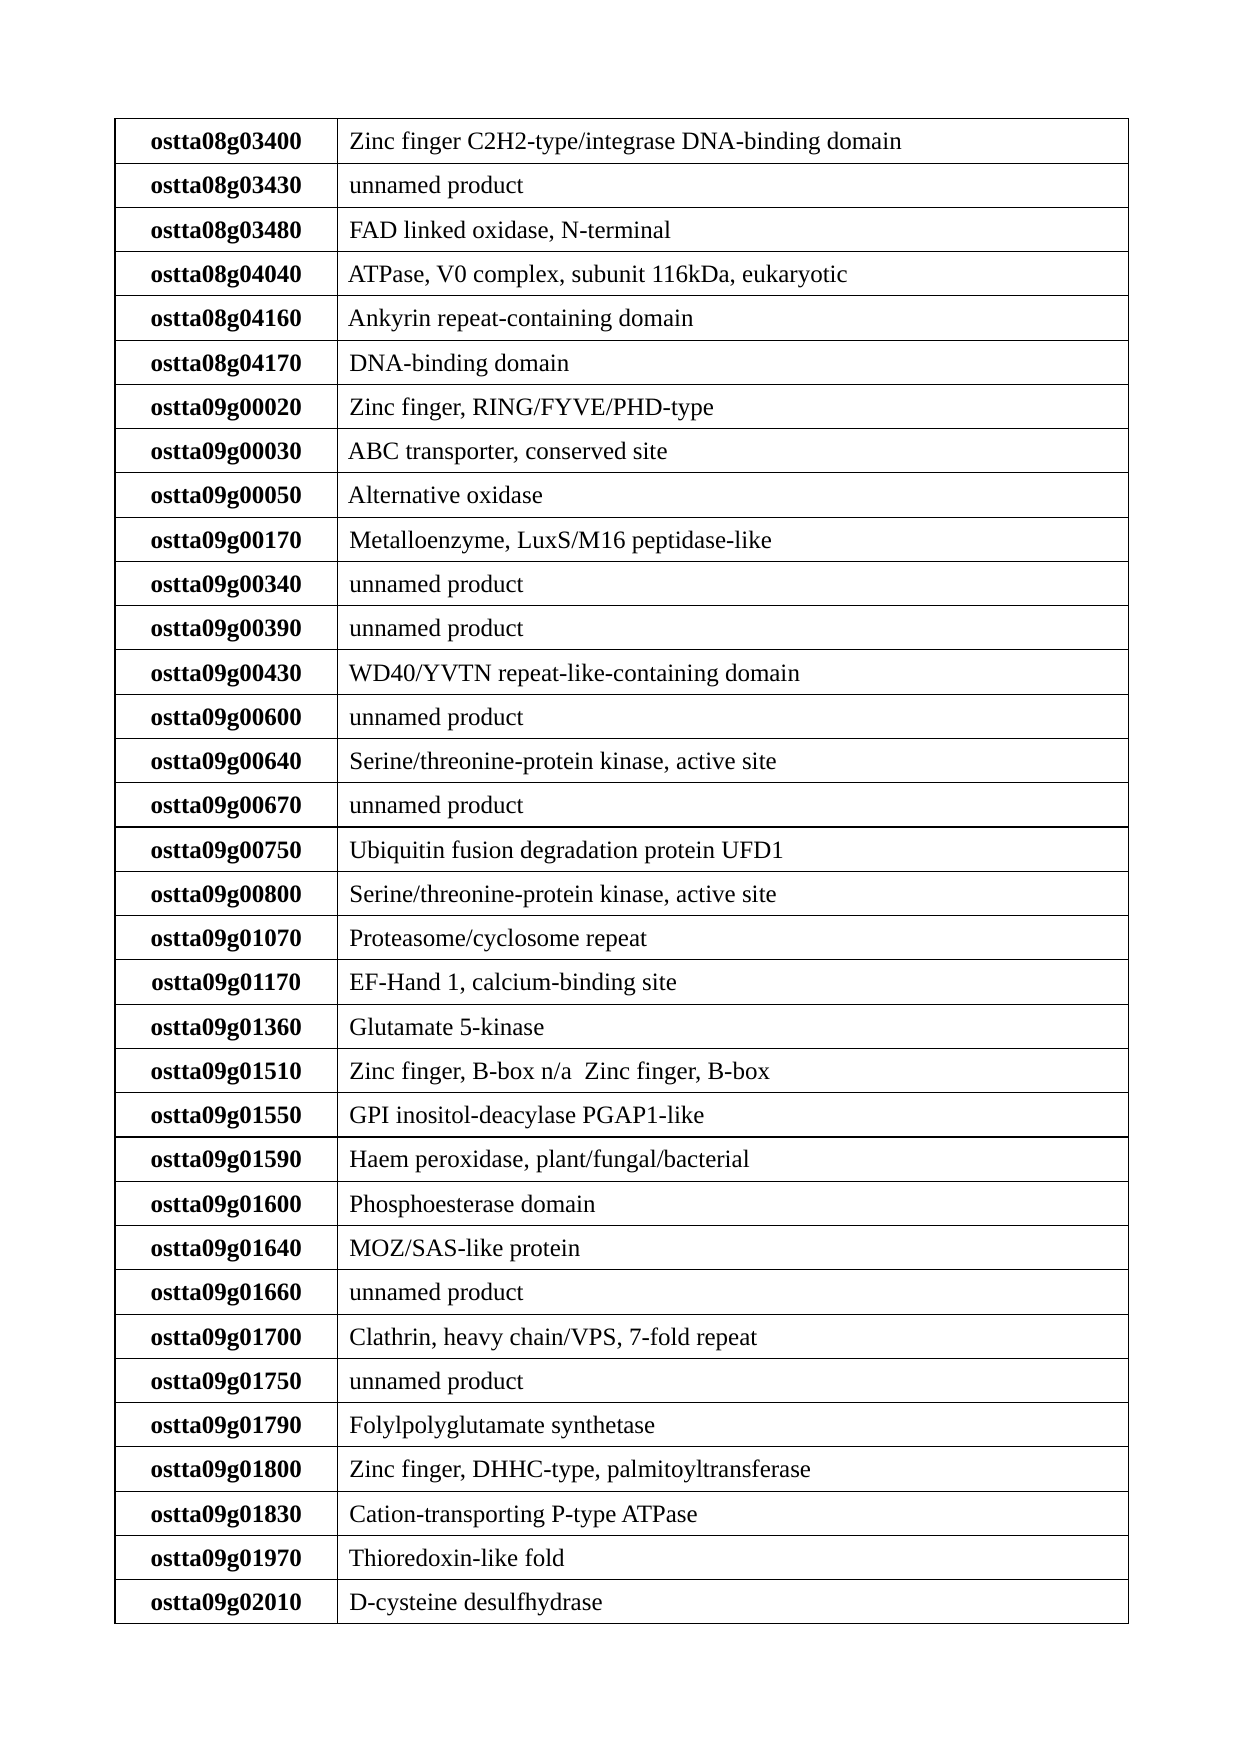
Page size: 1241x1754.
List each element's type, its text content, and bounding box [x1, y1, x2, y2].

table_cell ostta09g01800 [116, 1447, 337, 1491]
table_cell [1129, 605, 1240, 649]
table_cell WD40/YVTN repeat-like-containing domain [338, 650, 1128, 694]
table_cell Metalloenzyme, LuxS/M16 peptidase-like [338, 518, 1128, 561]
table_cell Zinc finger, RING/FYVE/PHD-type [338, 385, 1128, 428]
table_cell ostta08g03430 [116, 164, 337, 207]
table_cell ostta09g00030 [116, 429, 337, 472]
table_cell Zinc finger, DHHC-type, palmitoyltransferase [338, 1447, 1128, 1491]
table_cell [1129, 826, 1240, 871]
table_cell unnamed product [338, 164, 1128, 207]
table_cell Cation-transporting P-type ATPase [338, 1492, 1128, 1535]
table_cell [1129, 1358, 1240, 1402]
table_cell Ubiquitin fusion degradation protein UFD1 [338, 828, 1128, 871]
table_cell Glutamate 5-kinase [338, 1005, 1128, 1048]
table_cell FAD linked oxidase, N-terminal [338, 208, 1128, 251]
table_cell ostta09g00600 [116, 695, 337, 738]
table_cell ostta09g00430 [116, 650, 337, 694]
table_cell [1129, 163, 1240, 207]
table_cell Proteasome/cyclosome repeat [338, 916, 1128, 959]
table_cell Serine/threonine-protein kinase, active site [338, 739, 1128, 782]
table_cell [1129, 1446, 1240, 1491]
table_cell [1129, 1004, 1240, 1048]
table_cell ostta09g01590 [116, 1138, 337, 1181]
table_cell [1129, 118, 1240, 162]
table_cell [1129, 428, 1240, 472]
table_cell ostta09g00640 [116, 739, 337, 782]
table_cell ostta09g01640 [116, 1226, 337, 1269]
table_cell unnamed product [338, 1270, 1128, 1313]
table_cell unnamed product [338, 695, 1128, 738]
table_cell ostta09g01750 [116, 1359, 337, 1402]
table_cell [1129, 561, 1240, 605]
table_cell ostta09g01660 [116, 1270, 337, 1313]
table_cell MOZ/SAS-like protein [338, 1226, 1128, 1269]
table_cell unnamed product [338, 606, 1128, 649]
table_cell EF-Hand 1, calcium-binding site [338, 960, 1128, 1003]
table_cell ostta08g03480 [116, 208, 337, 251]
table_cell GPI inositol-deacylase PGAP1-like [338, 1093, 1128, 1136]
table_cell [1129, 1225, 1240, 1269]
table_cell Zinc finger, B-box n/a Zinc finger, B-box [338, 1049, 1128, 1092]
table_cell [1129, 1136, 1240, 1181]
table_cell Clathrin, heavy chain/VPS, 7-fold repeat [338, 1315, 1128, 1358]
table_cell [1129, 1269, 1240, 1313]
table_cell ABC transporter, conserved site [338, 429, 1128, 472]
table_cell [1129, 1314, 1240, 1358]
table_cell [1129, 1535, 1240, 1579]
table_cell [1129, 738, 1240, 782]
table_cell ostta09g01600 [116, 1182, 337, 1225]
table_cell [1129, 517, 1240, 561]
table_cell ostta09g01970 [116, 1536, 337, 1579]
table_cell [1129, 959, 1240, 1003]
table_cell ostta09g01700 [116, 1315, 337, 1358]
table_cell Thioredoxin-like fold [338, 1536, 1128, 1579]
table_cell D-cysteine desulfhydrase [338, 1580, 1128, 1623]
table_cell ostta09g00670 [116, 783, 337, 826]
table_cell [1129, 694, 1240, 738]
table_cell ostta09g01510 [116, 1049, 337, 1092]
table_cell ostta09g01550 [116, 1093, 337, 1136]
table_cell ostta09g00050 [116, 473, 337, 517]
table_cell [1129, 1402, 1240, 1446]
table_cell [1129, 251, 1240, 295]
table_cell ostta09g00800 [116, 872, 337, 915]
table_cell ATPase, V0 complex, subunit 116kDa, eukaryotic [338, 252, 1128, 295]
table_cell Folylpolyglutamate synthetase [338, 1403, 1128, 1446]
table_cell Serine/threonine-protein kinase, active site [338, 872, 1128, 915]
table_cell [1129, 1092, 1240, 1136]
table_cell Alternative oxidase [338, 473, 1128, 517]
table_cell ostta09g01360 [116, 1005, 337, 1048]
table_cell Haem peroxidase, plant/fungal/bacterial [338, 1138, 1128, 1181]
table_cell ostta09g00340 [116, 562, 337, 605]
table_cell ostta08g04040 [116, 252, 337, 295]
table_cell Phosphoesterase domain [338, 1182, 1128, 1225]
table_cell ostta09g01170 [116, 960, 337, 1003]
table_cell [1129, 1181, 1240, 1225]
table_cell ostta09g00170 [116, 518, 337, 561]
table_cell [1129, 472, 1240, 517]
table_cell [1129, 1491, 1240, 1535]
table_cell ostta09g00750 [116, 828, 337, 871]
table_cell unnamed product [338, 1359, 1128, 1402]
table_cell Zinc finger C2H2-type/integrase DNA-binding domain [338, 119, 1128, 162]
table_cell [1129, 1048, 1240, 1092]
table_cell [1129, 782, 1240, 826]
table_cell ostta09g01830 [116, 1492, 337, 1535]
table_cell ostta09g01070 [116, 916, 337, 959]
table_cell ostta08g04160 [116, 296, 337, 339]
table_cell Ankyrin repeat-containing domain [338, 296, 1128, 339]
table_cell [1129, 207, 1240, 251]
table_cell [1129, 1579, 1240, 1623]
table_cell ostta09g01790 [116, 1403, 337, 1446]
table_cell unnamed product [338, 562, 1128, 605]
table_cell ostta09g02010 [116, 1580, 337, 1623]
table_cell ostta08g03400 [116, 119, 337, 162]
table_cell DNA-binding domain [338, 341, 1128, 384]
table_cell unnamed product [338, 783, 1128, 826]
table_cell [1129, 340, 1240, 384]
table_cell [1129, 915, 1240, 959]
table_cell ostta09g00020 [116, 385, 337, 428]
table_cell [1129, 295, 1240, 339]
table_cell [1129, 871, 1240, 915]
table_cell [1129, 384, 1240, 428]
table_cell [1129, 649, 1240, 694]
table_cell ostta09g00390 [116, 606, 337, 649]
table_cell ostta08g04170 [116, 341, 337, 384]
